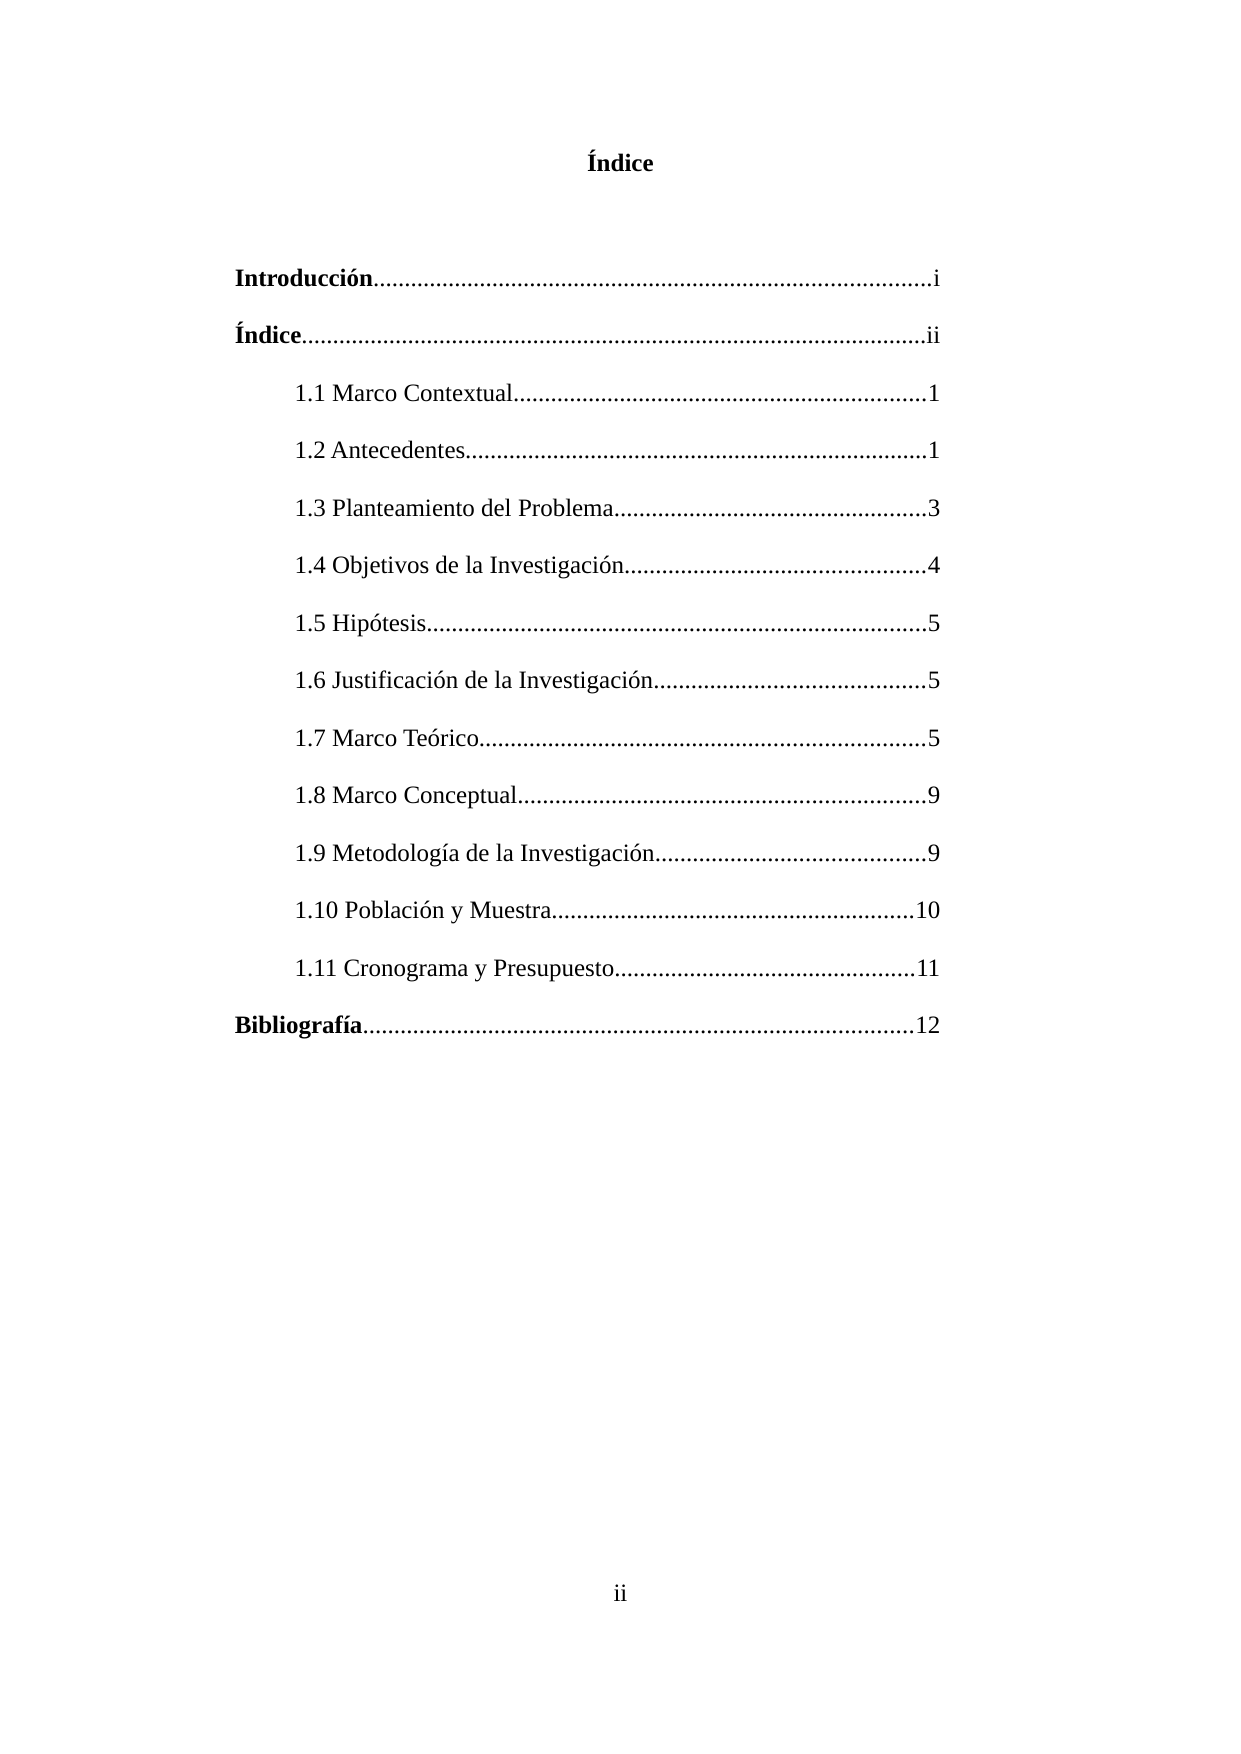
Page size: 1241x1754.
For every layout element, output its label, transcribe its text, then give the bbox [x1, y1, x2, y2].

text 1.3 Planteamiento del Problema 3 [234, 493, 1063, 521]
text 1.7 Marco Teórico 5 [234, 723, 1063, 751]
text 1.6 Justificación de la Investigación 5 [234, 665, 1063, 694]
text 1.4 Objetivos de la Investigación 4 [234, 550, 1063, 579]
text 1.5 Hipótesis 5 [234, 608, 1063, 636]
text Introducción i [234, 263, 1063, 291]
text 1.10 Población y Muestra 10 [234, 895, 1063, 924]
text 1.9 Metodología de la Investigación 9 [234, 838, 1063, 866]
text 1.2 Antecedentes 1 [234, 435, 1063, 464]
text Índice [177, 148, 1063, 176]
text 1.1 Marco Contextual 1 [234, 378, 1063, 406]
text Índice ii [234, 320, 1063, 349]
text 1.8 Marco Conceptual 9 [234, 780, 1063, 809]
text 1.11 Cronograma y Presupuesto 11 [234, 953, 1063, 981]
text Bibliografía 12 [234, 1010, 1063, 1039]
